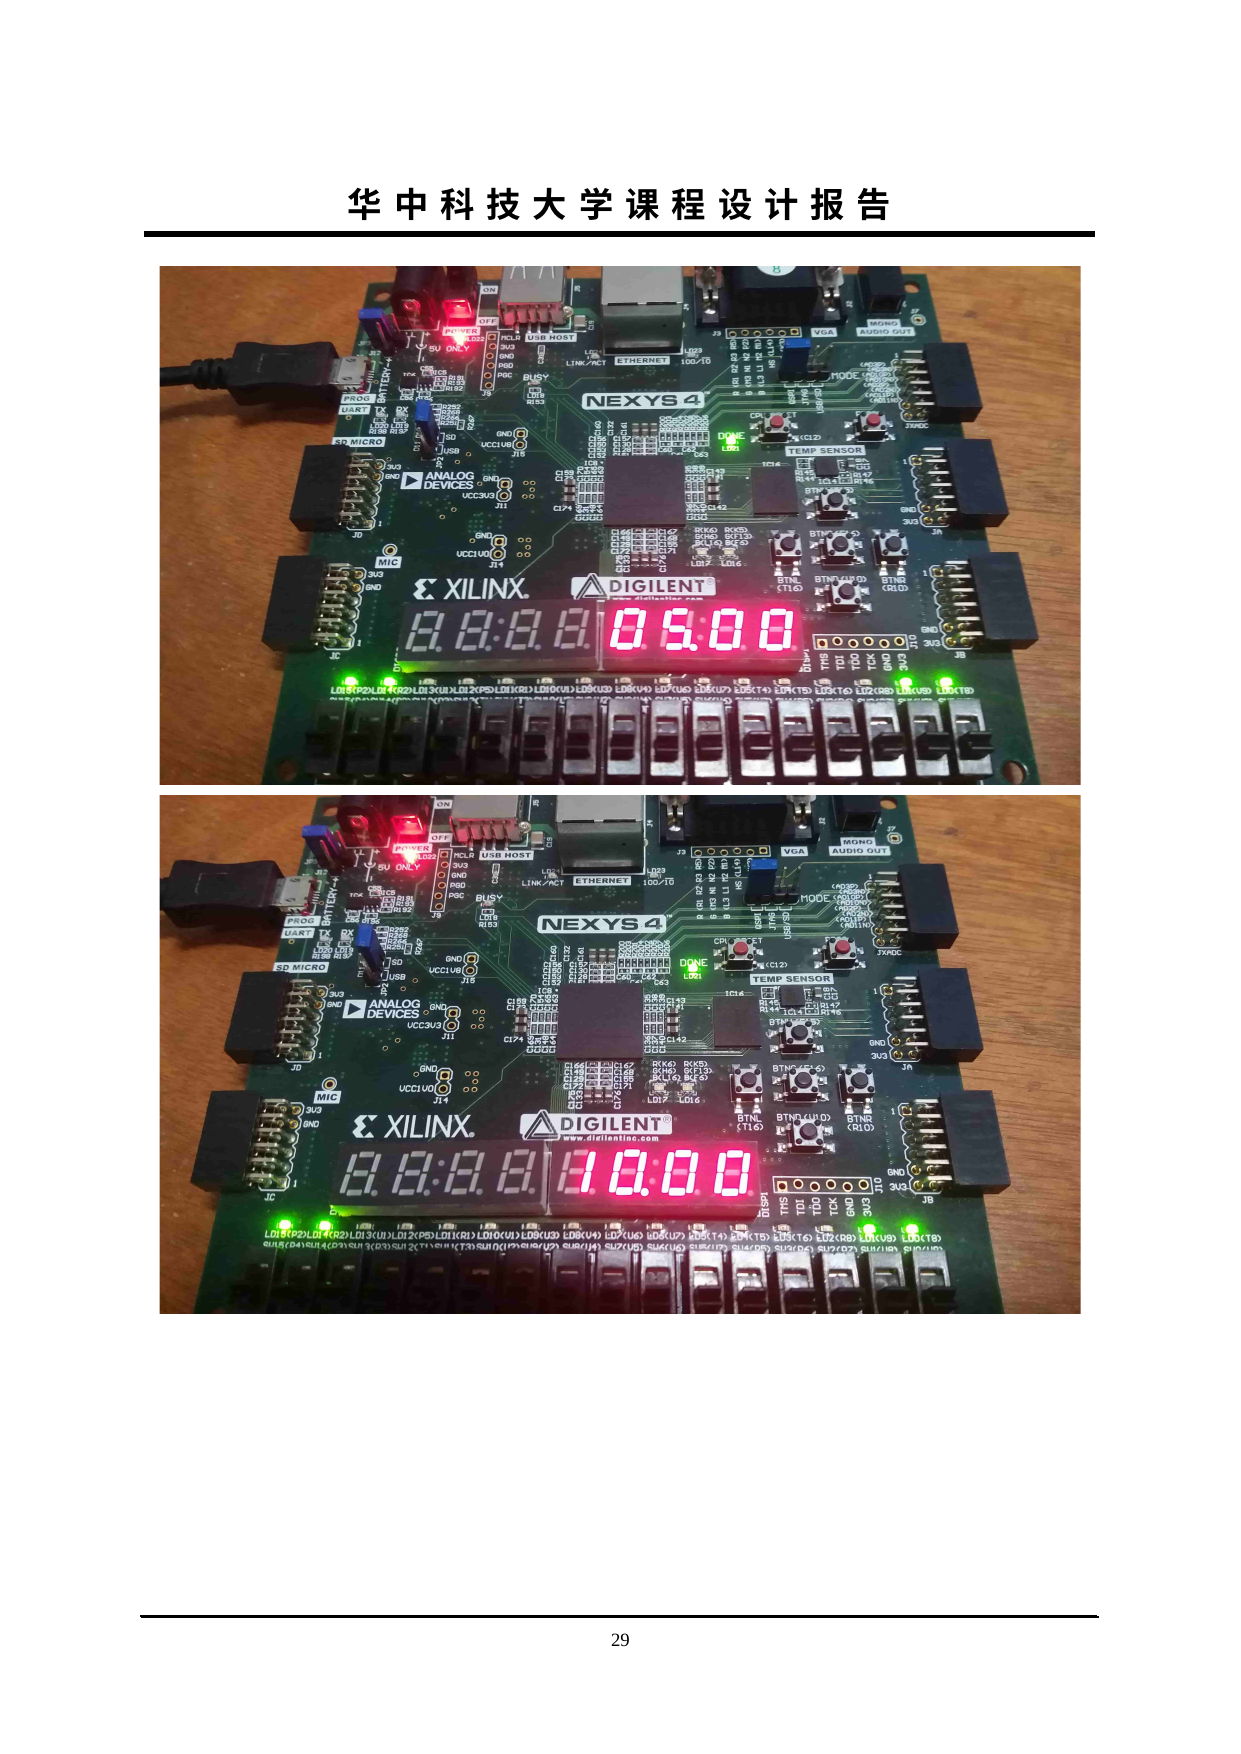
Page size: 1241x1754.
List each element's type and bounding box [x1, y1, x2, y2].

picture [159, 795, 1081, 1314]
picture [159, 266, 1081, 785]
